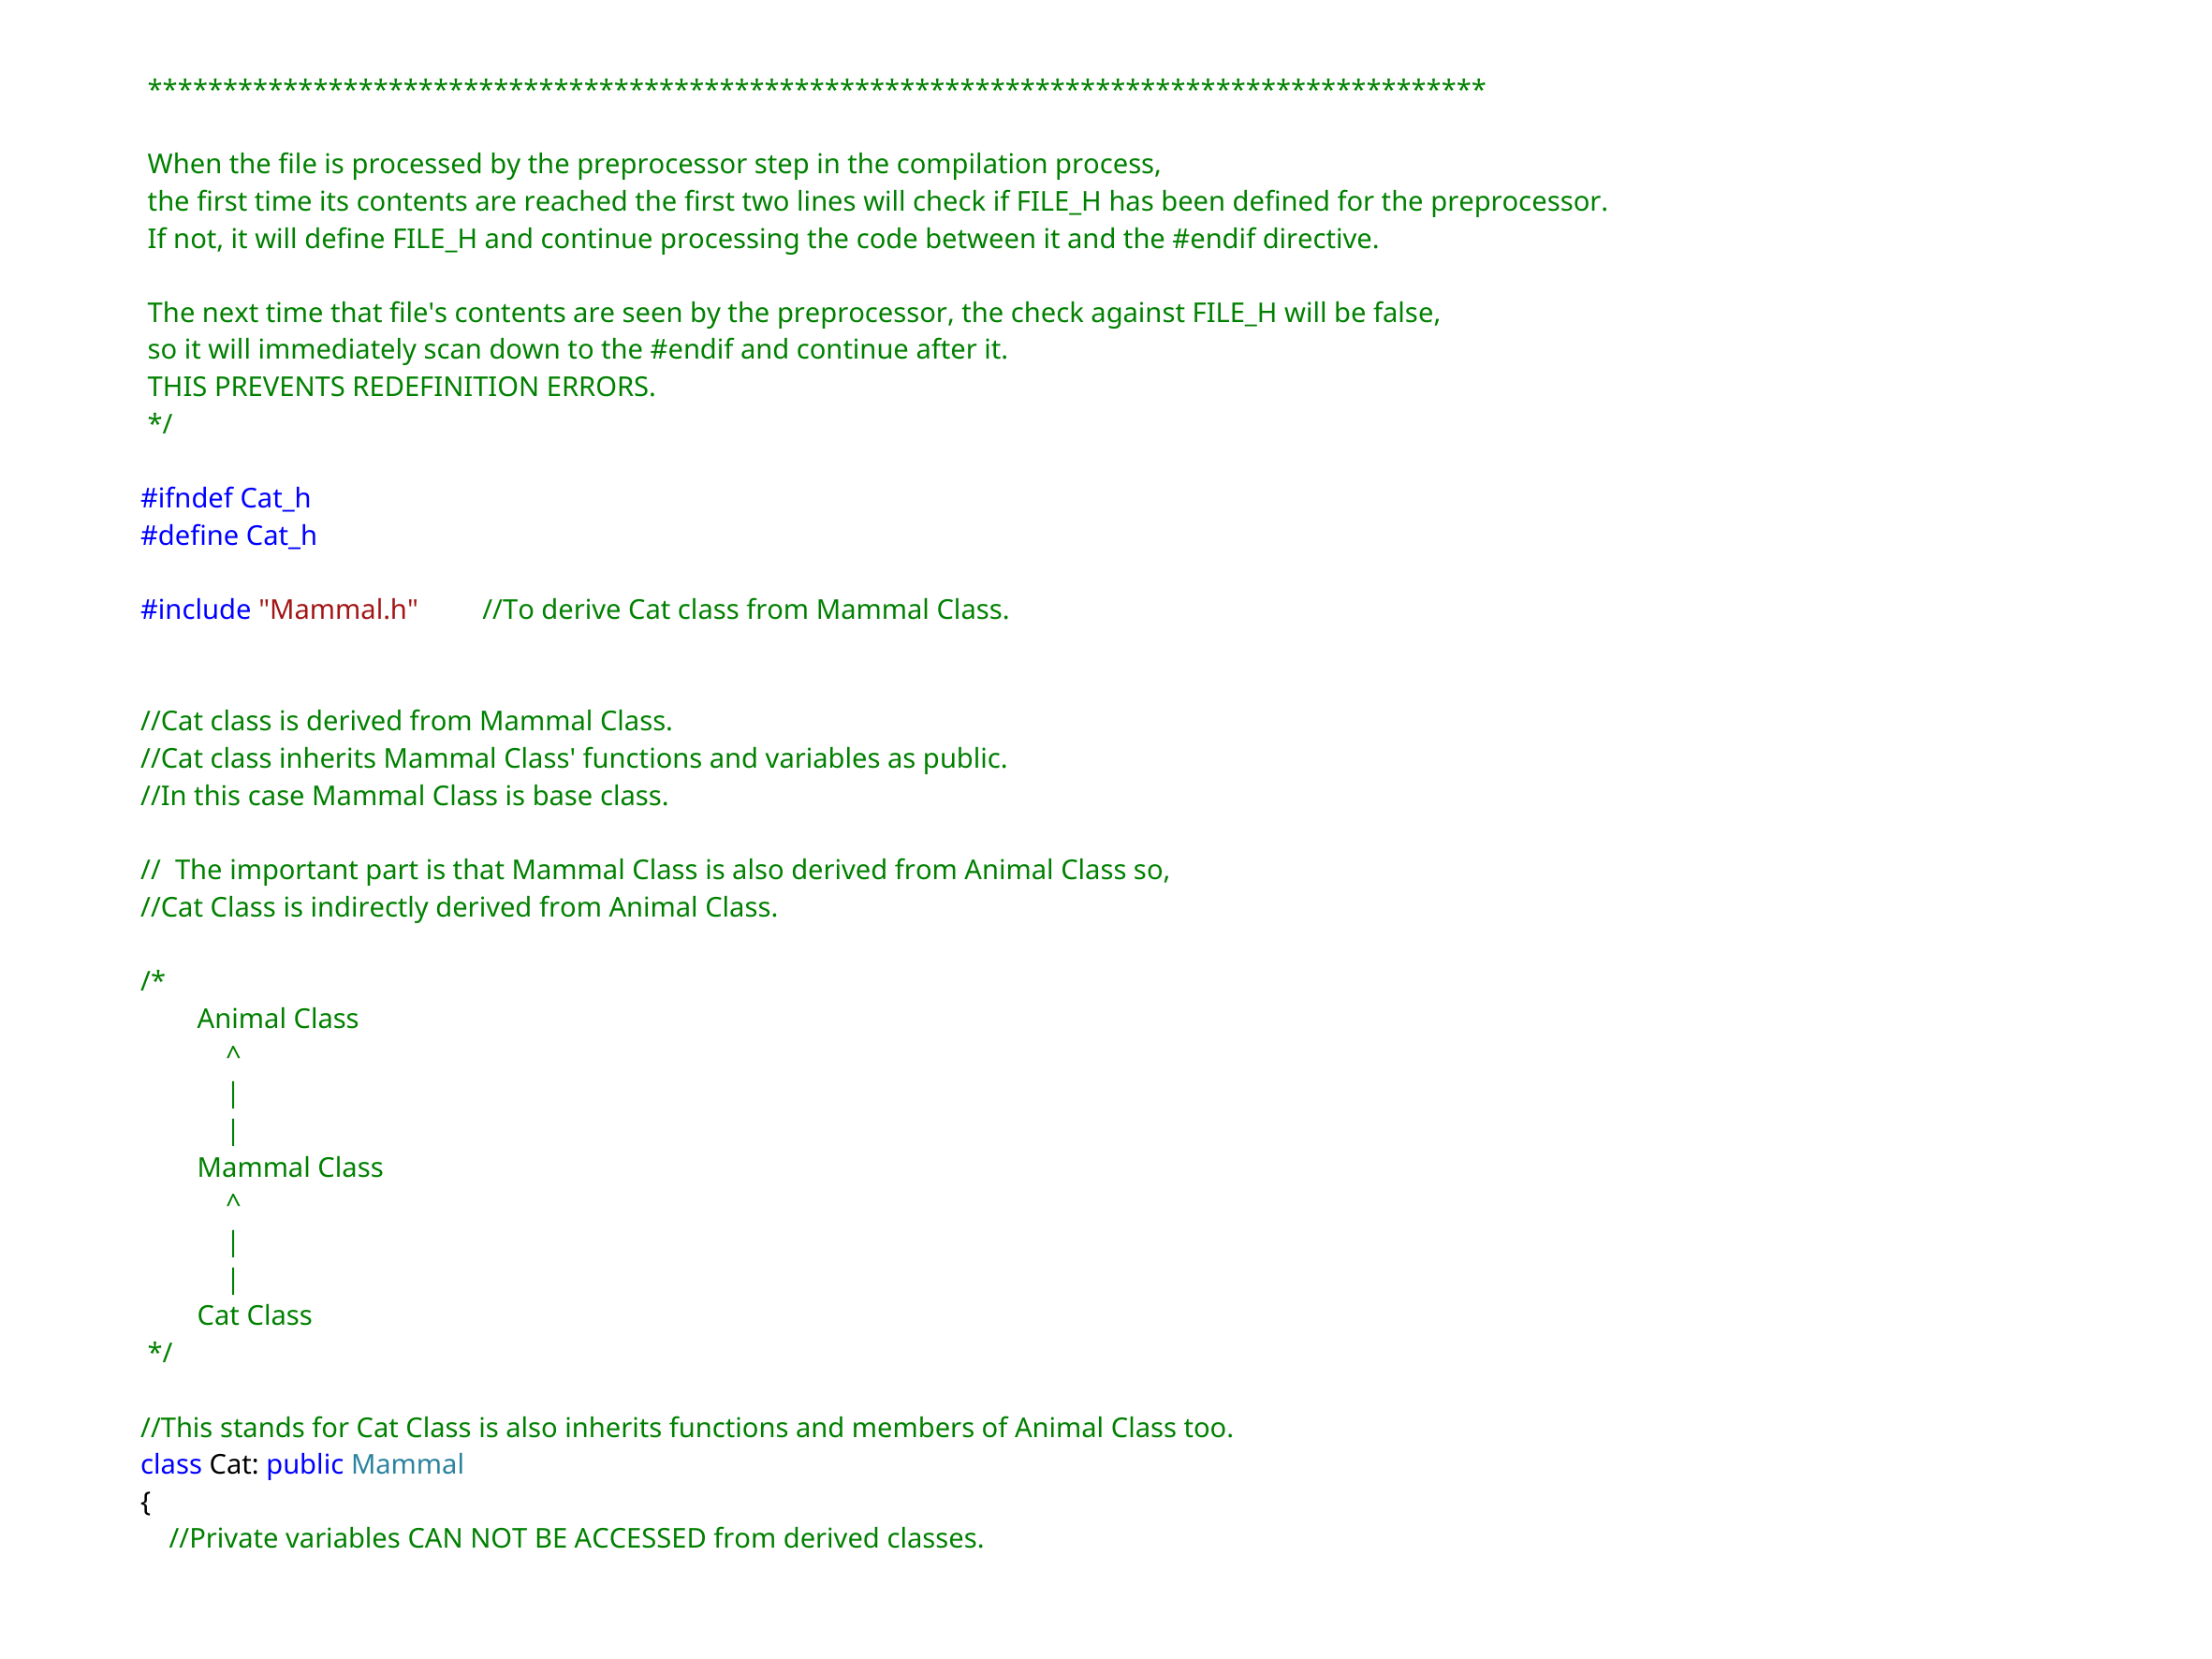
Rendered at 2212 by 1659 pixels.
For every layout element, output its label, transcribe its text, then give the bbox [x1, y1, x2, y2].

text #define Cat_h [140, 516, 2071, 553]
text so it will immediately scan down to the #endif and continue after it. [140, 330, 2071, 367]
text Animal Class [140, 999, 2071, 1036]
text ***************************************************************************************** [140, 70, 2071, 108]
text Mammal Class [140, 1148, 2071, 1185]
text //Cat Class is indirectly derived from Animal Class. [140, 888, 2071, 925]
text */ [140, 1333, 2071, 1371]
text #include "Mammal.h" //To derive Cat class from Mammal Class. [140, 591, 2071, 627]
text //Cat class inherits Mammal Class' functions and variables as public. [140, 739, 2071, 776]
text #ifndef Cat_h [140, 479, 2071, 516]
text When the file is processed by the preprocessor step in the compilation process, [140, 144, 2071, 182]
text | [140, 1259, 2071, 1297]
text Cat Class [140, 1297, 2071, 1333]
text //Private variables CAN NOT BE ACCESSED from derived classes. [140, 1520, 2071, 1556]
text ^ [140, 1036, 2071, 1074]
text If not, it will define FILE_H and continue processing the code between it and the #endif directive. [140, 219, 2071, 256]
text THIS PREVENTS REDEFINITION ERRORS. [140, 367, 2071, 404]
text | [140, 1110, 2071, 1148]
text //This stands for Cat Class is also inherits functions and members of Animal Class too. [140, 1408, 2071, 1445]
text /* [140, 962, 2071, 999]
text The next time that file's contents are seen by the preprocessor, the check against FILE_H will be false, [140, 293, 2071, 330]
text | [140, 1222, 2071, 1259]
text the first time its contents are reached the first two lines will check if FILE_H has been defined for the preprocessor. [140, 182, 2071, 219]
text { [140, 1482, 2071, 1520]
text //In this case Mammal Class is base class. [140, 776, 2071, 814]
text //Cat class is derived from Mammal Class. [140, 702, 2071, 739]
text class Cat: public Mammal [140, 1445, 2071, 1482]
text ^ [140, 1185, 2071, 1222]
text // The important part is that Mammal Class is also derived from Animal Class so, [140, 850, 2071, 888]
text */ [140, 404, 2071, 442]
text | [140, 1074, 2071, 1110]
